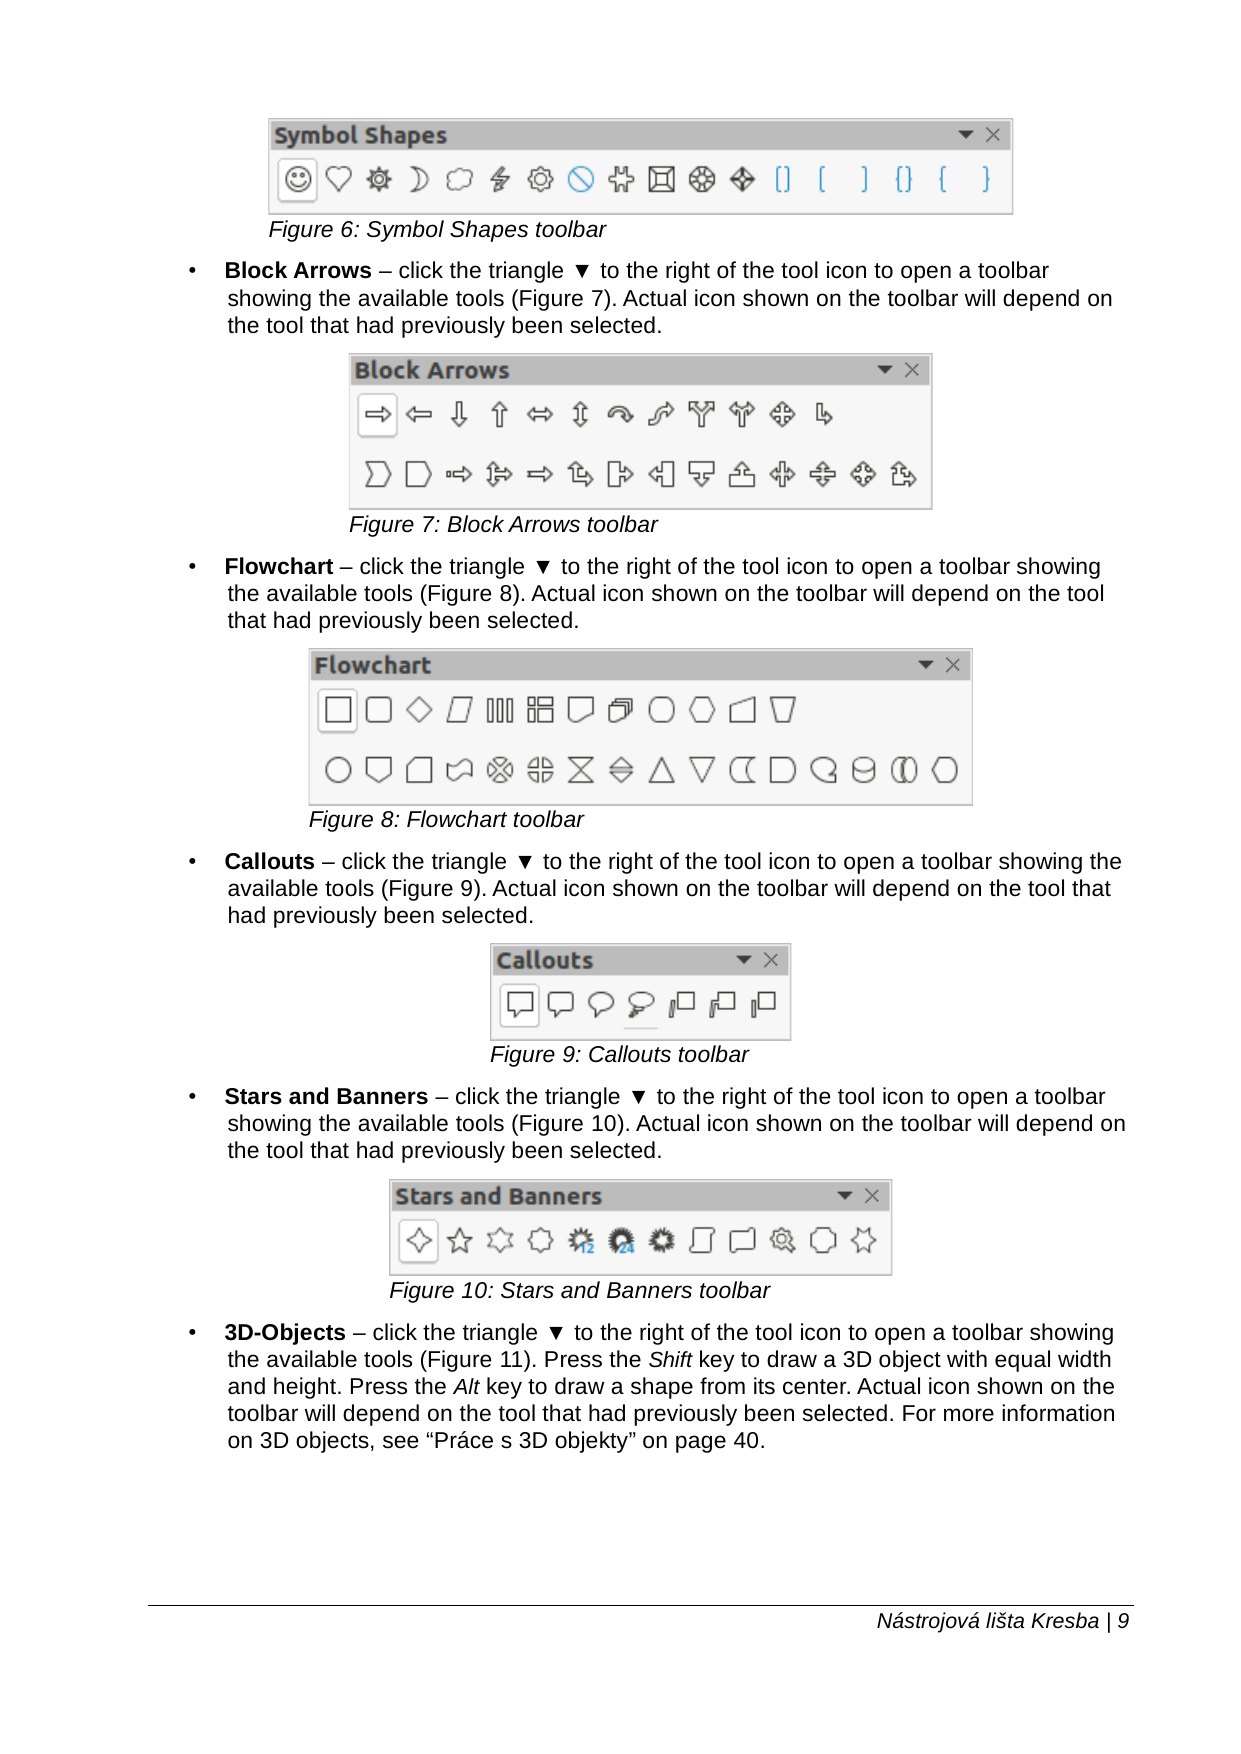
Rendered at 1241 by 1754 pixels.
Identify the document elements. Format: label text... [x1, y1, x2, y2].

list Flowchart – click the triangle ▼ to the right of the tool icon to open a toolbar showing the available tools (Figure 8). Actual icon shown on the toolbar will depend on the tool that had previously been selected. [185, 549, 1134, 636]
text Figure 7: Block Arrows toolbar [349, 510, 933, 537]
text Figure 8: Flowchart toolbar [308, 806, 973, 832]
text Figure 9: Callouts toolbar [490, 1041, 792, 1068]
picture [490, 943, 792, 1041]
picture [389, 1179, 893, 1276]
picture [348, 353, 933, 510]
list 3D-Objects – click the triangle ▼ to the right of the tool icon to open a toolbar showing the available tools (Figure 11). Press the Shift key to draw a 3D object with equal width and height. Press the Alt key to draw a shape from its center. Actual icon shown on the toolbar will depend on the tool that had previously been selected. For more information on 3D objects, see “Working with 3D objects” on page 39. [185, 1315, 1134, 1456]
list Stars and Banners – click the triangle ▼ to the right of the tool icon to open a toolbar showing the available tools (Figure 10). Actual icon shown on the toolbar will depend on the tool that had previously been selected. [185, 1079, 1134, 1167]
list Callouts – click the triangle ▼ to the right of the tool icon to open a toolbar showing the available tools (Figure 9). Actual icon shown on the toolbar will depend on the tool that had previously been selected. [185, 844, 1134, 931]
text Figure 10: Stars and Banners toolbar [389, 1276, 892, 1303]
text Figure 6: Symbol Shapes toolbar [268, 215, 1013, 242]
picture [268, 118, 1014, 215]
list Block Arrows – click the triangle ▼ to the right of the tool icon to open a toolbar showing the available tools (Figure 7). Actual icon shown on the toolbar will depend on the tool that had previously been selected. [185, 254, 1134, 341]
picture [308, 648, 973, 806]
